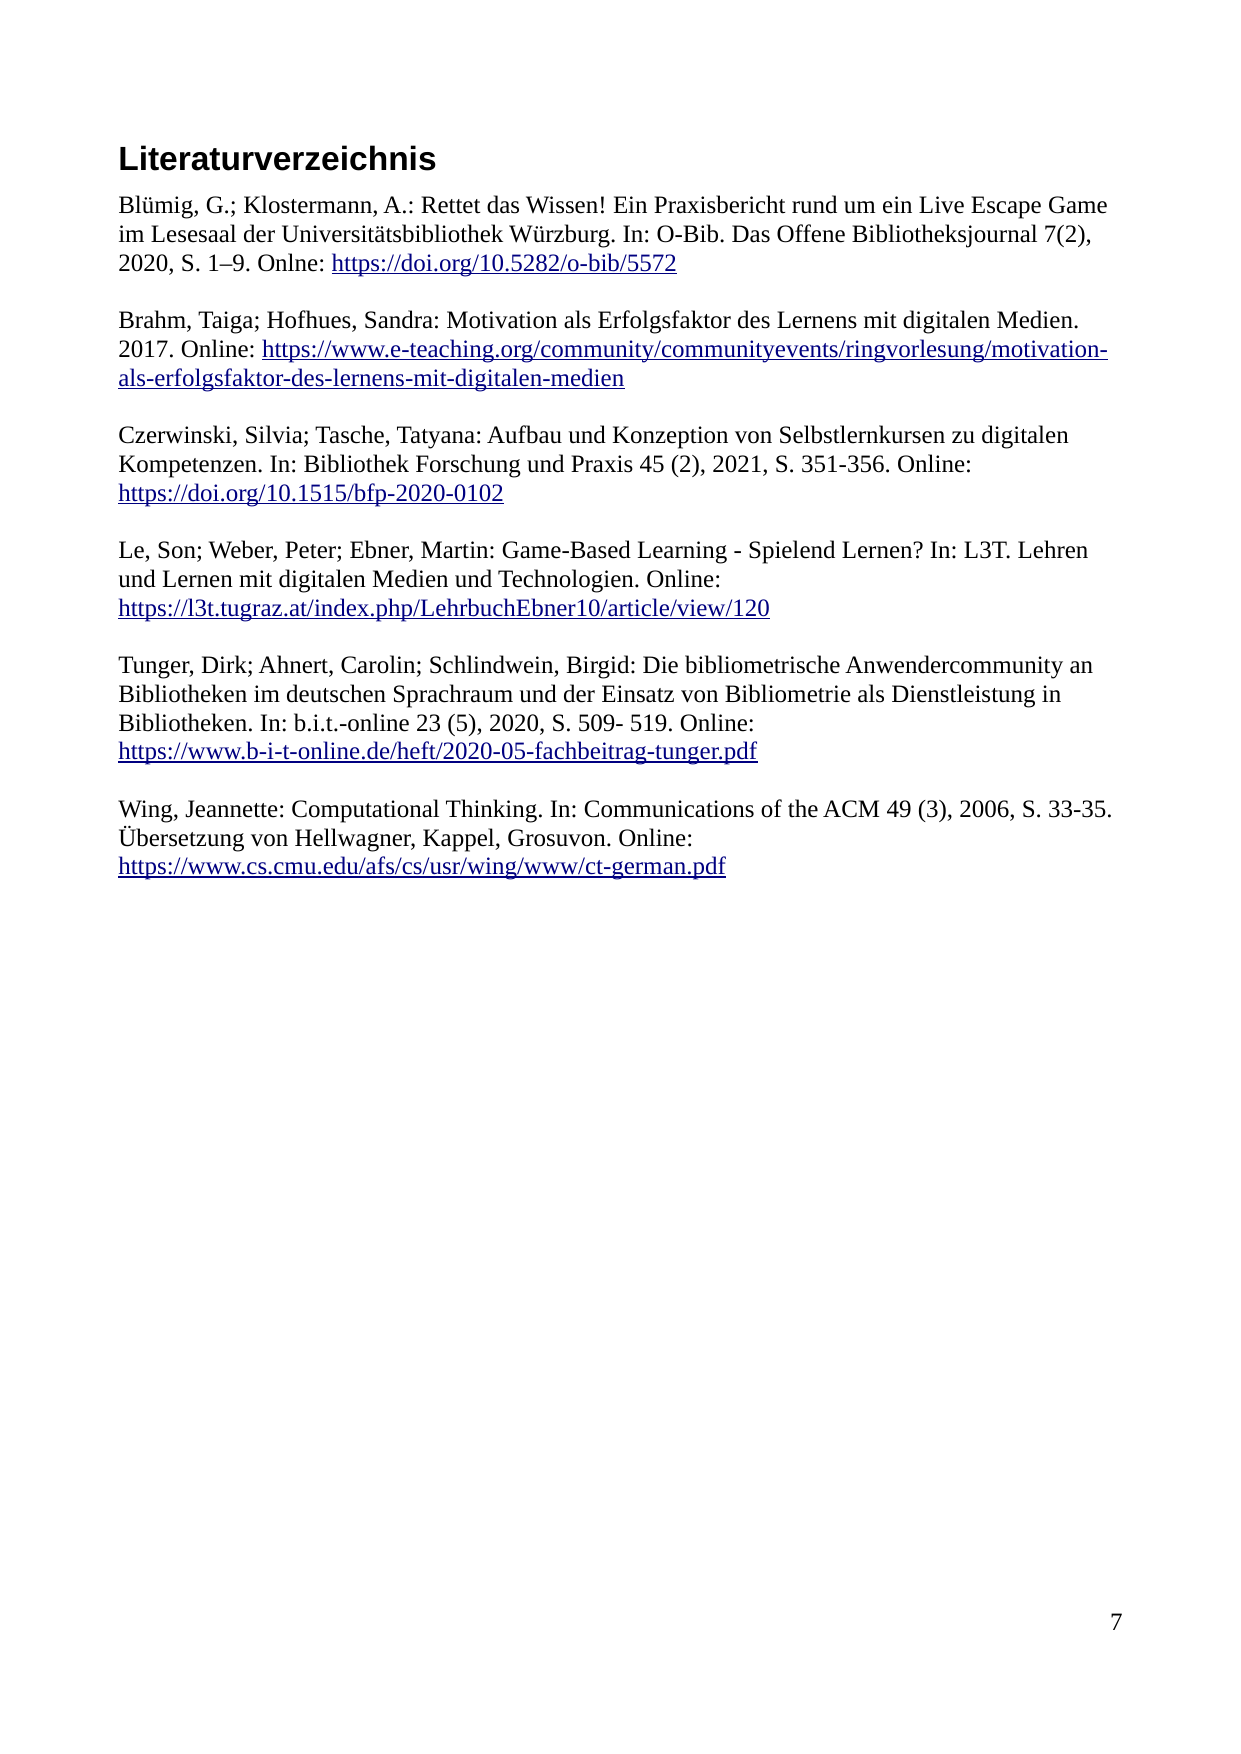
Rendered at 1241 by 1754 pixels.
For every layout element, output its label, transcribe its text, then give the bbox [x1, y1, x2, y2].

text Blümig, G.; Klostermann, A.: Rettet das Wissen! Ein Praxisbericht rund um ein Live Escape Game im Lesesaal der Universitätsbibliothek Würzburg. In: O-Bib. Das Offene Bibliotheksjournal 7(2), 2020, S. 1–9. Onlne: https://doi.org/10.5282/o-bib/5572 [118, 190, 1122, 276]
text Czerwinski, Silvia; Tasche, Tatyana: Aufbau und Konzeption von Selbstlernkursen zu digitalen Kompetenzen. In: Bibliothek Forschung und Praxis 45 (2), 2021, S. 351-356. Online: https://doi.org/10.1515/bfp-2020-0102 [118, 420, 1122, 506]
subtitle Literaturverzeichnis [118, 139, 1122, 178]
text Tunger, Dirk; Ahnert, Carolin; Schlindwein, Birgid: Die bibliometrische Anwendercommunity an Bibliotheken im deutschen Sprachraum und der Einsatz von Bibliometrie als Dienstleistung in Bibliotheken. In: b.i.t.-online 23 (5), 2020, S. 509- 519. Online: https://www.b-i-t-online.de/heft/2020-05-fachbeitrag-tunger.pdf [118, 650, 1122, 765]
text Brahm, Taiga; Hofhues, Sandra: Motivation als Erfolgsfaktor des Lernens mit digitalen Medien. 2017. Online: https://www.e-teaching.org/community/communityevents/ringvorlesung/motivation-als-erfolgsfaktor-des-lernens-mit-digitalen-medien [118, 305, 1122, 391]
text Le, Son; Weber, Peter; Ebner, Martin: Game-Based Learning - Spielend Lernen? In: L3T. Lehren und Lernen mit digitalen Medien und Technologien. Online: https://l3t.tugraz.at/index.php/LehrbuchEbner10/article/view/120 [118, 535, 1122, 621]
text Wing, Jeannette: Computational Thinking. In: Communications of the ACM 49 (3), 2006, S. 33-35. Übersetzung von Hellwagner, Kappel, Grosuvon. Online: https://www.cs.cmu.edu/afs/cs/usr/wing/www/ct-german.pdf [118, 794, 1122, 880]
